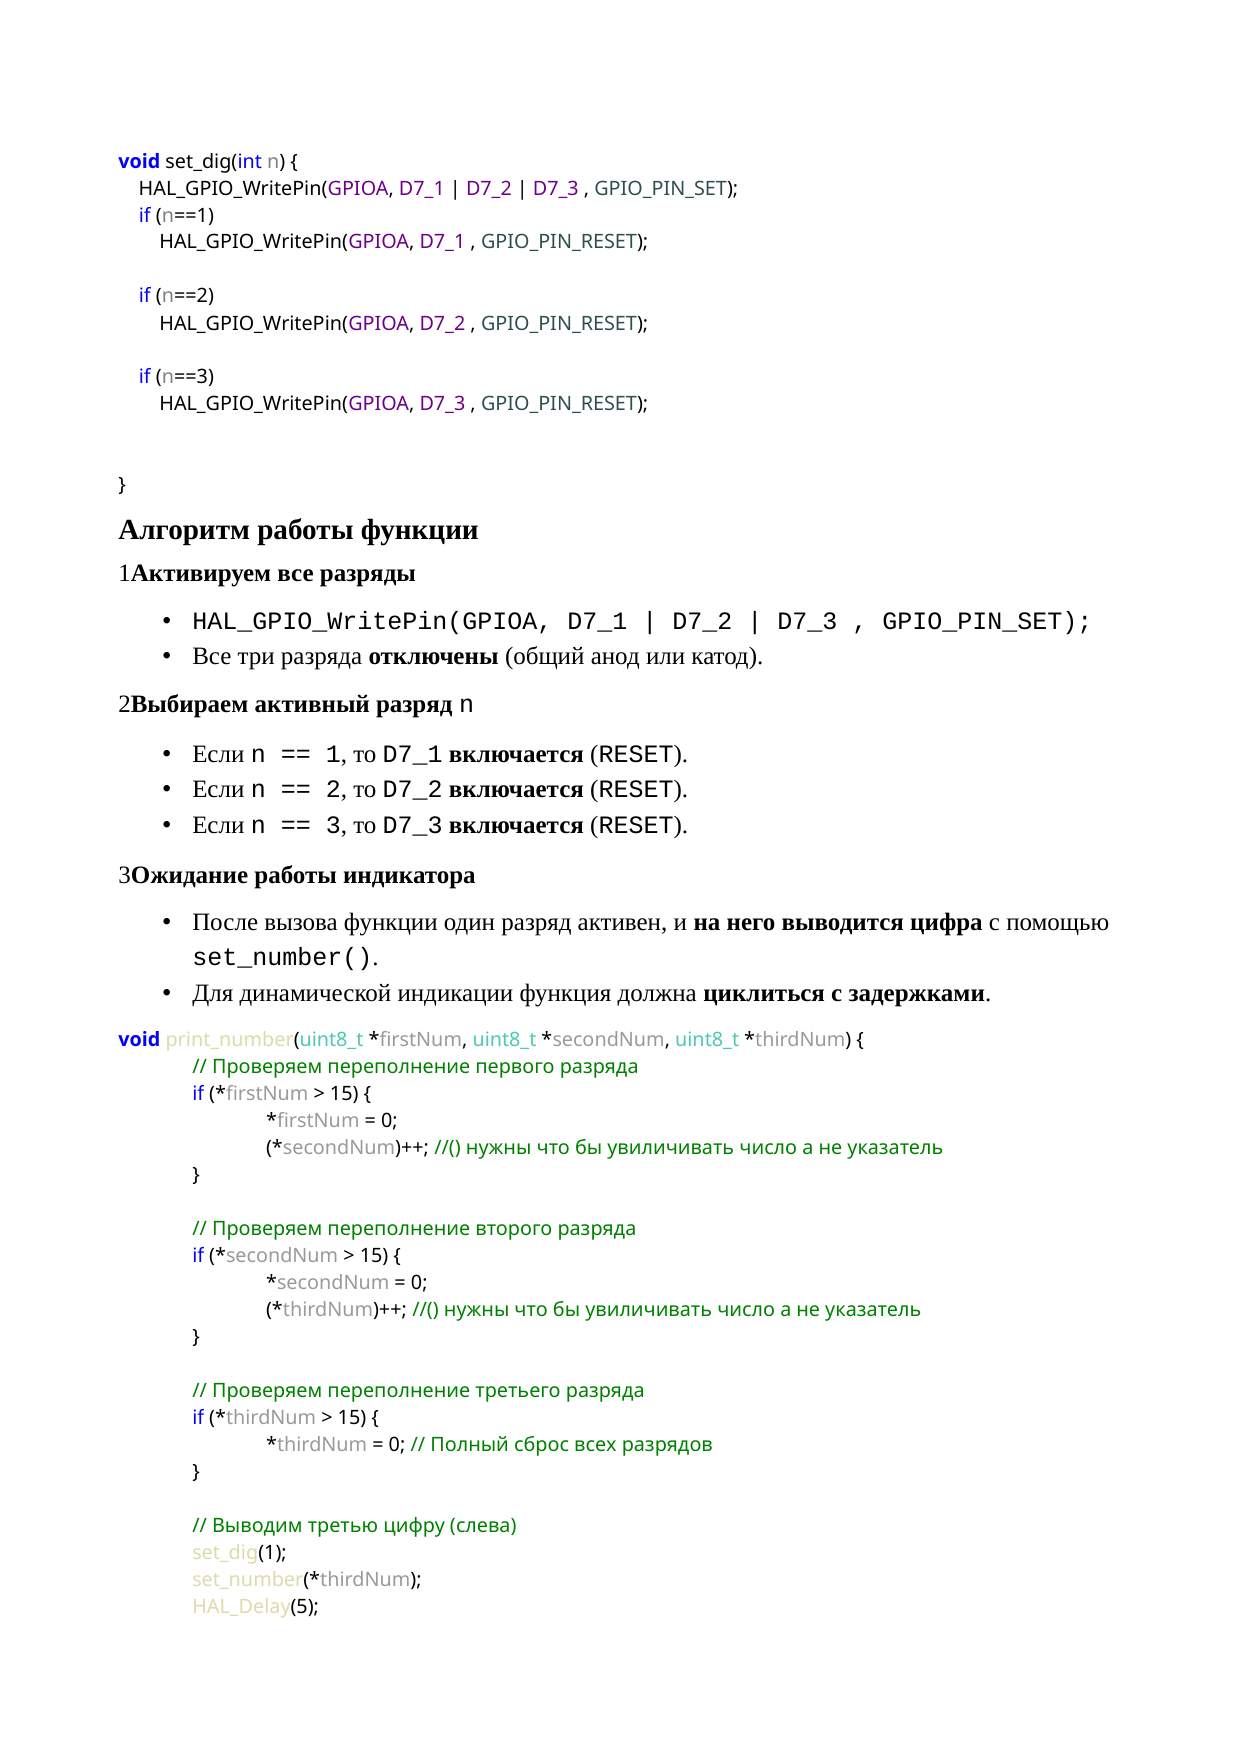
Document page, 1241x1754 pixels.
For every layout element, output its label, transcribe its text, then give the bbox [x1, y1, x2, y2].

text set_number(*thirdNum); [118, 1565, 1122, 1592]
text HAL_GPIO_WritePin(GPIOA, D7_2 , GPIO_PIN_RESET); [118, 309, 1122, 336]
list После вызова функции один разряд активен, и на него выводится цифра с помощью set_number(). [162, 907, 1122, 973]
text // Проверяем переполнение второго разряда [118, 1214, 1122, 1241]
text (*secondNum)++; //() нужны что бы увиличивать число а не указатель [118, 1133, 1122, 1160]
text *firstNum = 0; [118, 1106, 1122, 1133]
text // Проверяем переполнение третьего разряда [118, 1376, 1122, 1403]
text if (n==1) [118, 201, 1122, 228]
text HAL_GPIO_WritePin(GPIOA, D7_3 , GPIO_PIN_RESET); [118, 390, 1122, 417]
text // Проверяем переполнение первого разряда [118, 1052, 1122, 1079]
text if (n==2) [118, 282, 1122, 309]
text 1️Активируем все разряды [118, 558, 1122, 587]
text HAL_GPIO_WritePin(GPIOA, D7_1 , GPIO_PIN_RESET); [118, 228, 1122, 255]
text (*thirdNum)++; //() нужны что бы увиличивать число а не указатель [118, 1295, 1122, 1322]
list Если n == 1, то D7_1 включается (RESET). [162, 739, 1122, 770]
text if (*secondNum > 15) { [118, 1241, 1122, 1268]
subtitle Алгоритм работы функции [118, 512, 1122, 546]
text } [118, 1457, 1122, 1484]
text if (*thirdNum > 15) { [118, 1403, 1122, 1430]
text if (*firstNum > 15) { [118, 1079, 1122, 1106]
text *secondNum = 0; [118, 1268, 1122, 1295]
text // Выводим третью цифру (слева) [118, 1511, 1122, 1538]
list Если n == 2, то D7_2 включается (RESET). [162, 774, 1122, 805]
text } [118, 471, 1122, 498]
text if (n==3) [118, 363, 1122, 390]
text void print_number(uint8_t *firstNum, uint8_t *secondNum, uint8_t *thirdNum) { [118, 1025, 1122, 1052]
text } [118, 1322, 1122, 1349]
text 2️Выбираем активный разряд n [118, 689, 1122, 720]
text } [118, 1160, 1122, 1187]
text HAL_Delay(5); [118, 1592, 1122, 1619]
text *thirdNum = 0; // Полный сброс всех разрядов [118, 1430, 1122, 1457]
list HAL_GPIO_WritePin(GPIOA, D7_1 | D7_2 | D7_3 , GPIO_PIN_SET); [162, 606, 1122, 637]
list Все три разряда отключены (общий анод или катод). [162, 641, 1122, 670]
text HAL_GPIO_WritePin(GPIOA, D7_1 | D7_2 | D7_3 , GPIO_PIN_SET); [118, 174, 1122, 201]
text set_dig(1); [118, 1538, 1122, 1565]
text 3️Ожидание работы индикатора [118, 860, 1122, 888]
text void set_dig(int n) { [118, 147, 1122, 174]
list Если n == 3, то D7_3 включается (RESET). [162, 810, 1122, 841]
list Для динамической индикации функция должна циклиться с задержками. [162, 978, 1122, 1007]
